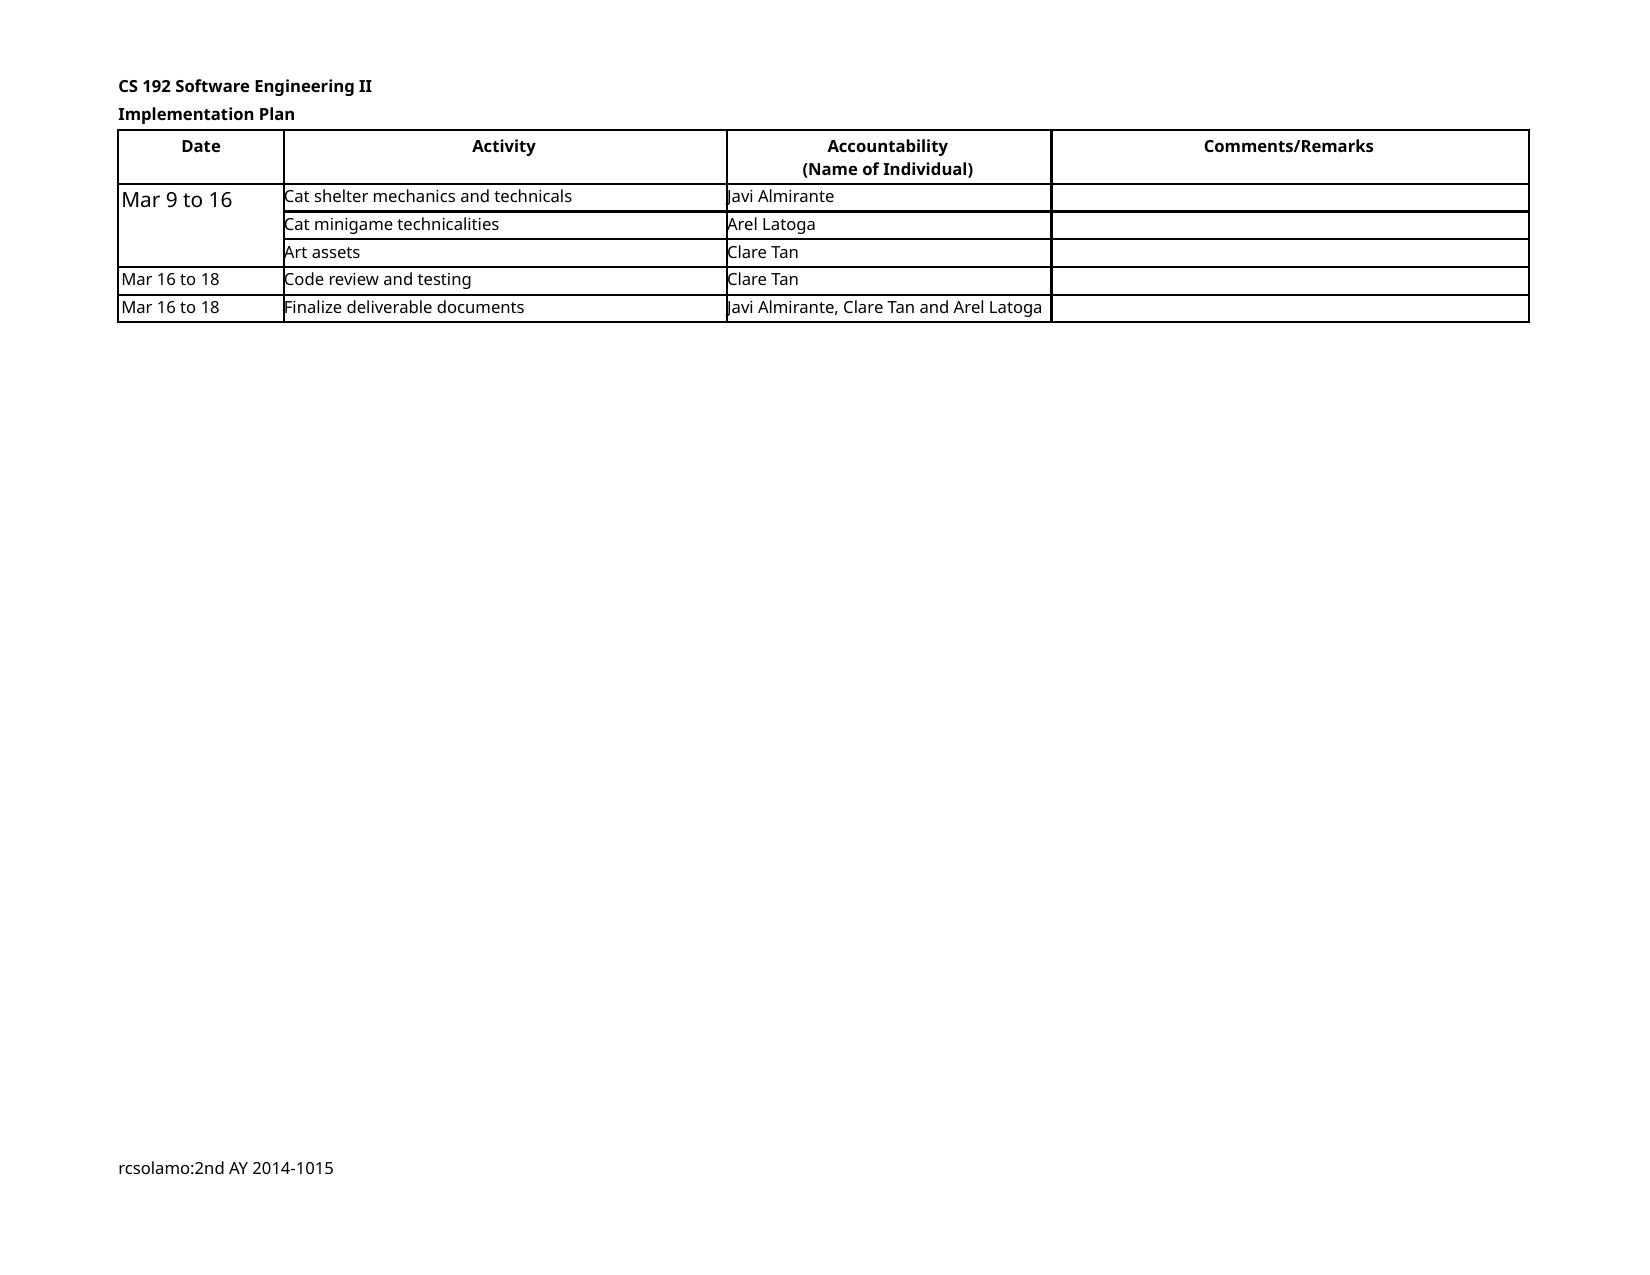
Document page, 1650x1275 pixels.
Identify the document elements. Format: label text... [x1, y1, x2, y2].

table_header Date [119, 131, 283, 183]
table_cell [1053, 185, 1528, 210]
table_cell Mar 16 to 18 [119, 268, 283, 293]
table_cell Cat shelter mechanics and technicals [285, 185, 726, 210]
text Implementation Plan [118, 102, 1532, 125]
table_cell Cat minigame technicalities [285, 213, 726, 238]
table_cell Javi Almirante [728, 185, 1050, 210]
table_cell Javi Almirante, Clare Tan and Arel Latoga [728, 296, 1050, 321]
table_header Activity [285, 131, 726, 183]
table_cell Finalize deliverable documents [285, 296, 726, 321]
table_header Accountability (Name of Individual) [728, 131, 1050, 183]
table_cell Clare Tan [728, 240, 1050, 266]
table_cell [1053, 213, 1528, 238]
table_cell Mar 16 to 18 [119, 296, 283, 321]
table_cell Art assets [285, 240, 726, 266]
table_cell [1053, 268, 1528, 293]
table_cell Clare Tan [728, 268, 1050, 293]
text CS 192 Software Engineering II [118, 75, 1532, 98]
table_header Comments/Remarks [1053, 131, 1528, 183]
table_cell [1053, 296, 1528, 321]
table_cell Code review and testing [285, 268, 726, 293]
table_cell Mar 9 to 16 [119, 185, 283, 266]
table_cell Arel Latoga [728, 213, 1050, 238]
table_cell [1053, 240, 1528, 266]
